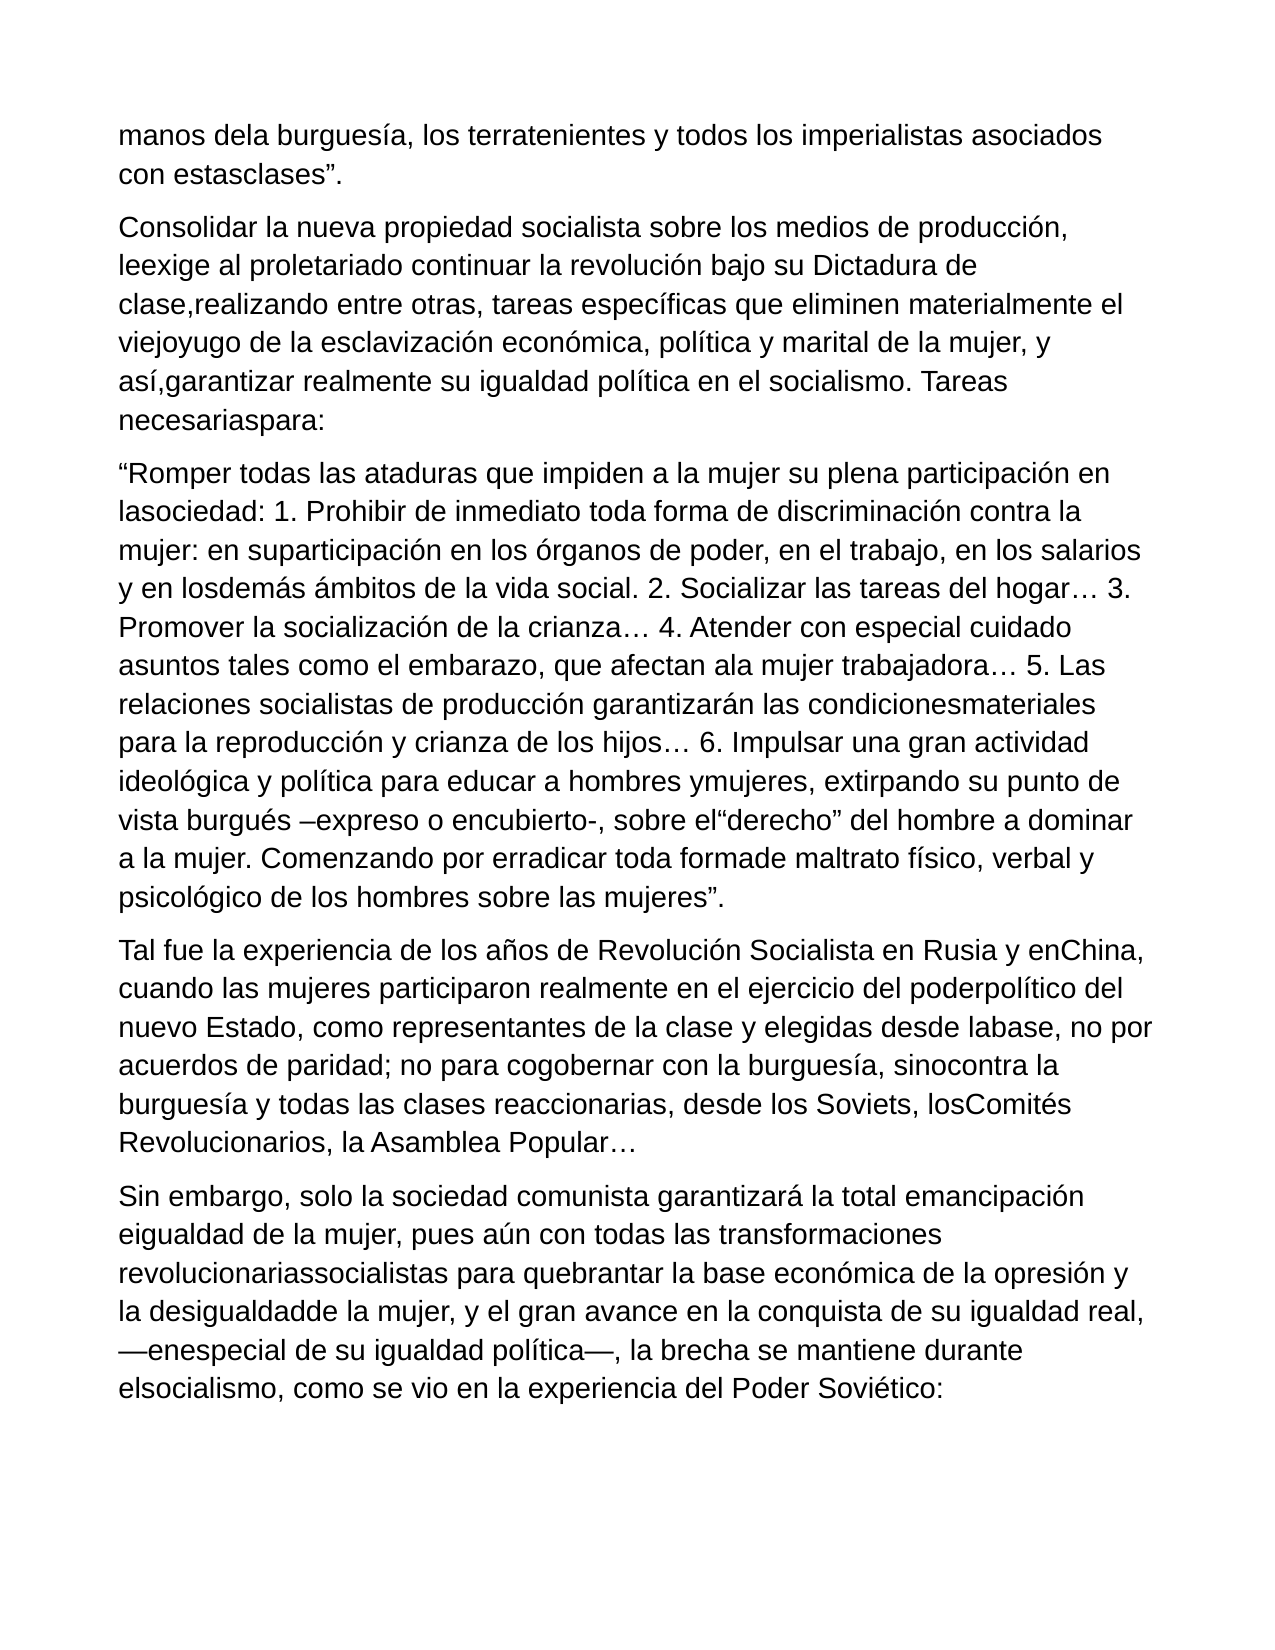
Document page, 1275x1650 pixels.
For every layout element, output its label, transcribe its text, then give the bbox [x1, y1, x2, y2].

text Consolidar la nueva propiedad socialista sobre los medios de producción, leexige al proletariado continuar la revolución bajo su Dictadura de clase,realizando entre otras, tareas específicas que eliminen materialmente el viejoyugo de la esclavización económica, política y marital de la mujer, y así,garantizar realmente su igualdad política en el socialismo. Tareas necesariaspara: [118, 210, 1157, 436]
text Sin embargo, solo la sociedad comunista garantizará la total emancipación eigualdad de la mujer, pues aún con todas las transformaciones revolucionariassocialistas para quebrantar la base económica de la opresión y la desigualdadde la mujer, y el gran avance en la conquista de su igualdad real, —enespecial de su igualdad política—, la brecha se mantiene durante elsocialismo, como se vio en la experiencia del Poder Soviético: [118, 1178, 1157, 1405]
text Tal fue la experiencia de los años de Revolución Socialista en Rusia y enChina, cuando las mujeres participaron realmente en el ejercicio del poderpolítico del nuevo Estado, como representantes de la clase y elegidas desde labase, no por acuerdos de paridad; no para cogobernar con la burguesía, sinocontra la burguesía y todas las clases reaccionarias, desde los Soviets, losComités Revolucionarios, la Asamblea Popular… [118, 933, 1157, 1159]
text manos dela burguesía, los terratenientes y todos los imperialistas asociados con estasclases”. [118, 118, 1157, 190]
text “Romper todas las ataduras que impiden a la mujer su plena participación en lasociedad: 1. Prohibir de inmediato toda forma de discriminación contra la mujer: en suparticipación en los órganos de poder, en el trabajo, en los salarios y en losdemás ámbitos de la vida social. 2. Socializar las tareas del hogar… 3. Promover la socialización de la crianza… 4. Atender con especial cuidado asuntos tales como el embarazo, que afectan ala mujer trabajadora… 5. Las relaciones socialistas de producción garantizarán las condicionesmateriales para la reproducción y crianza de los hijos… 6. Impulsar una gran actividad ideológica y política para educar a hombres ymujeres, extirpando su punto de vista burgués –expreso o encubierto-, sobre el“derecho” del hombre a dominar a la mujer. Comenzando por erradicar toda formade maltrato físico, verbal y psicológico de los hombres sobre las mujeres”. [118, 456, 1157, 913]
